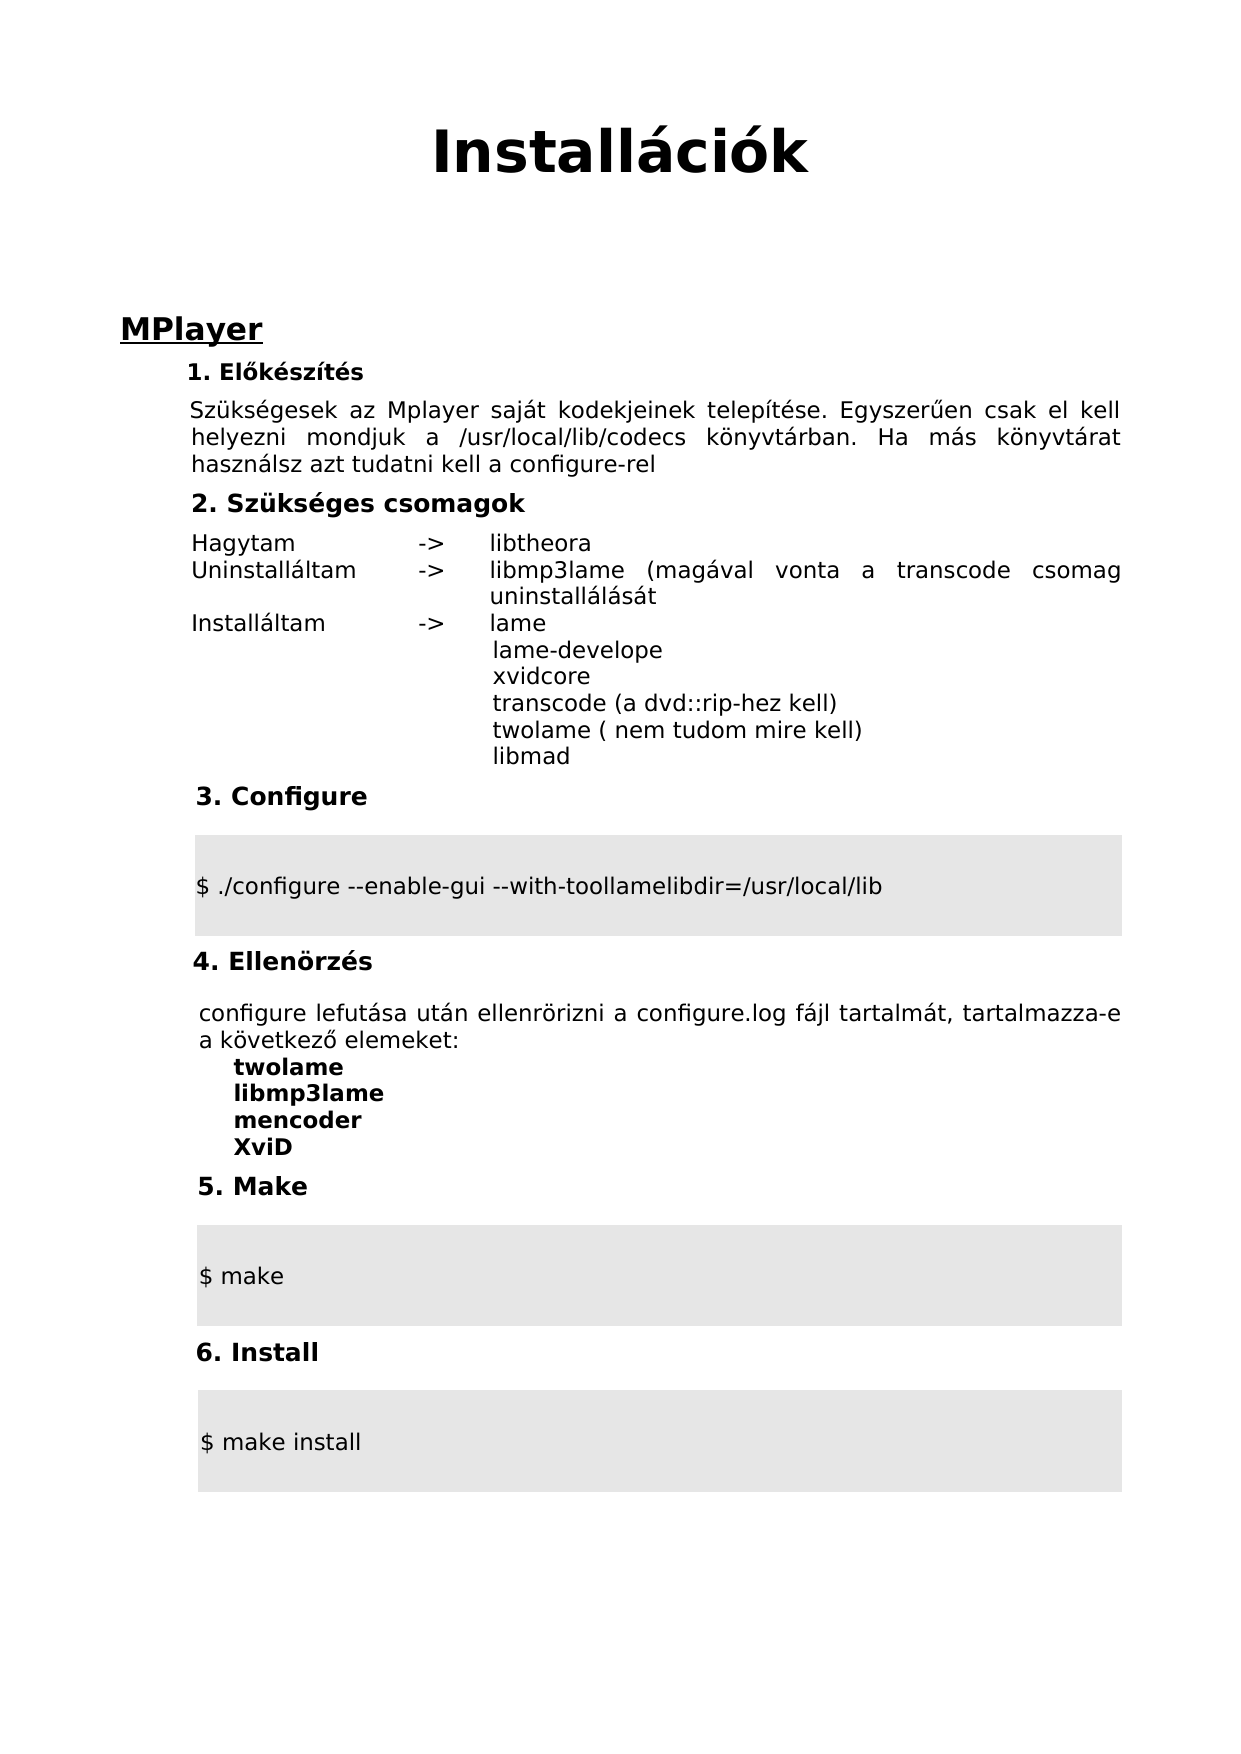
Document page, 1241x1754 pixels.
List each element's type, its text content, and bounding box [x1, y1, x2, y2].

text twolame [233, 1054, 1122, 1080]
text Szükségesek az Mplayer saját kodekjeinek telepítése. Egyszerűen csak el kell helyezni mondjuk a /usr/local/lib/codecs könyvtárban. Ha más könyvtárat használsz azt tudatni kell a configure-rel [189, 397, 1122, 477]
text Hagytam -> libtheora [191, 530, 1122, 557]
text XviD [233, 1134, 1122, 1160]
text mencoder [233, 1107, 1122, 1134]
text libmad [492, 743, 1122, 770]
text 2. Szükséges csomagok [191, 489, 1122, 518]
text twolame ( nem tudom mire kell) [492, 717, 1122, 743]
text libmp3lame [233, 1080, 1122, 1107]
text $ ./configure --enable-gui --with-toollamelibdir=/usr/local/lib [195, 873, 1122, 900]
text 1. Előkészítés [186, 359, 1122, 386]
text 5. Make [195, 1172, 1122, 1201]
text 4. Ellenörzés [192, 948, 1122, 977]
text Uninstalláltam -> libmp3lame (magával vonta a transcode csomag uninstallálását [191, 557, 1122, 610]
text xvidcore [492, 663, 1122, 690]
text configure lefutása után ellenrörizni a configure.log fájl tartalmát, tartalmazza-e a következő elemeket: [198, 1000, 1122, 1054]
text $ make install [198, 1429, 1122, 1456]
text lame-develope [492, 637, 1122, 663]
text Installáltam -> lame [191, 610, 1122, 637]
text MPlayer [120, 311, 1122, 347]
text Installációk [118, 118, 1122, 186]
text $ make [197, 1263, 1122, 1290]
text transcode (a dvd::rip-hez kell) [492, 690, 1122, 717]
text 3. Configure [195, 782, 1122, 811]
text 6. Install [194, 1338, 1122, 1367]
